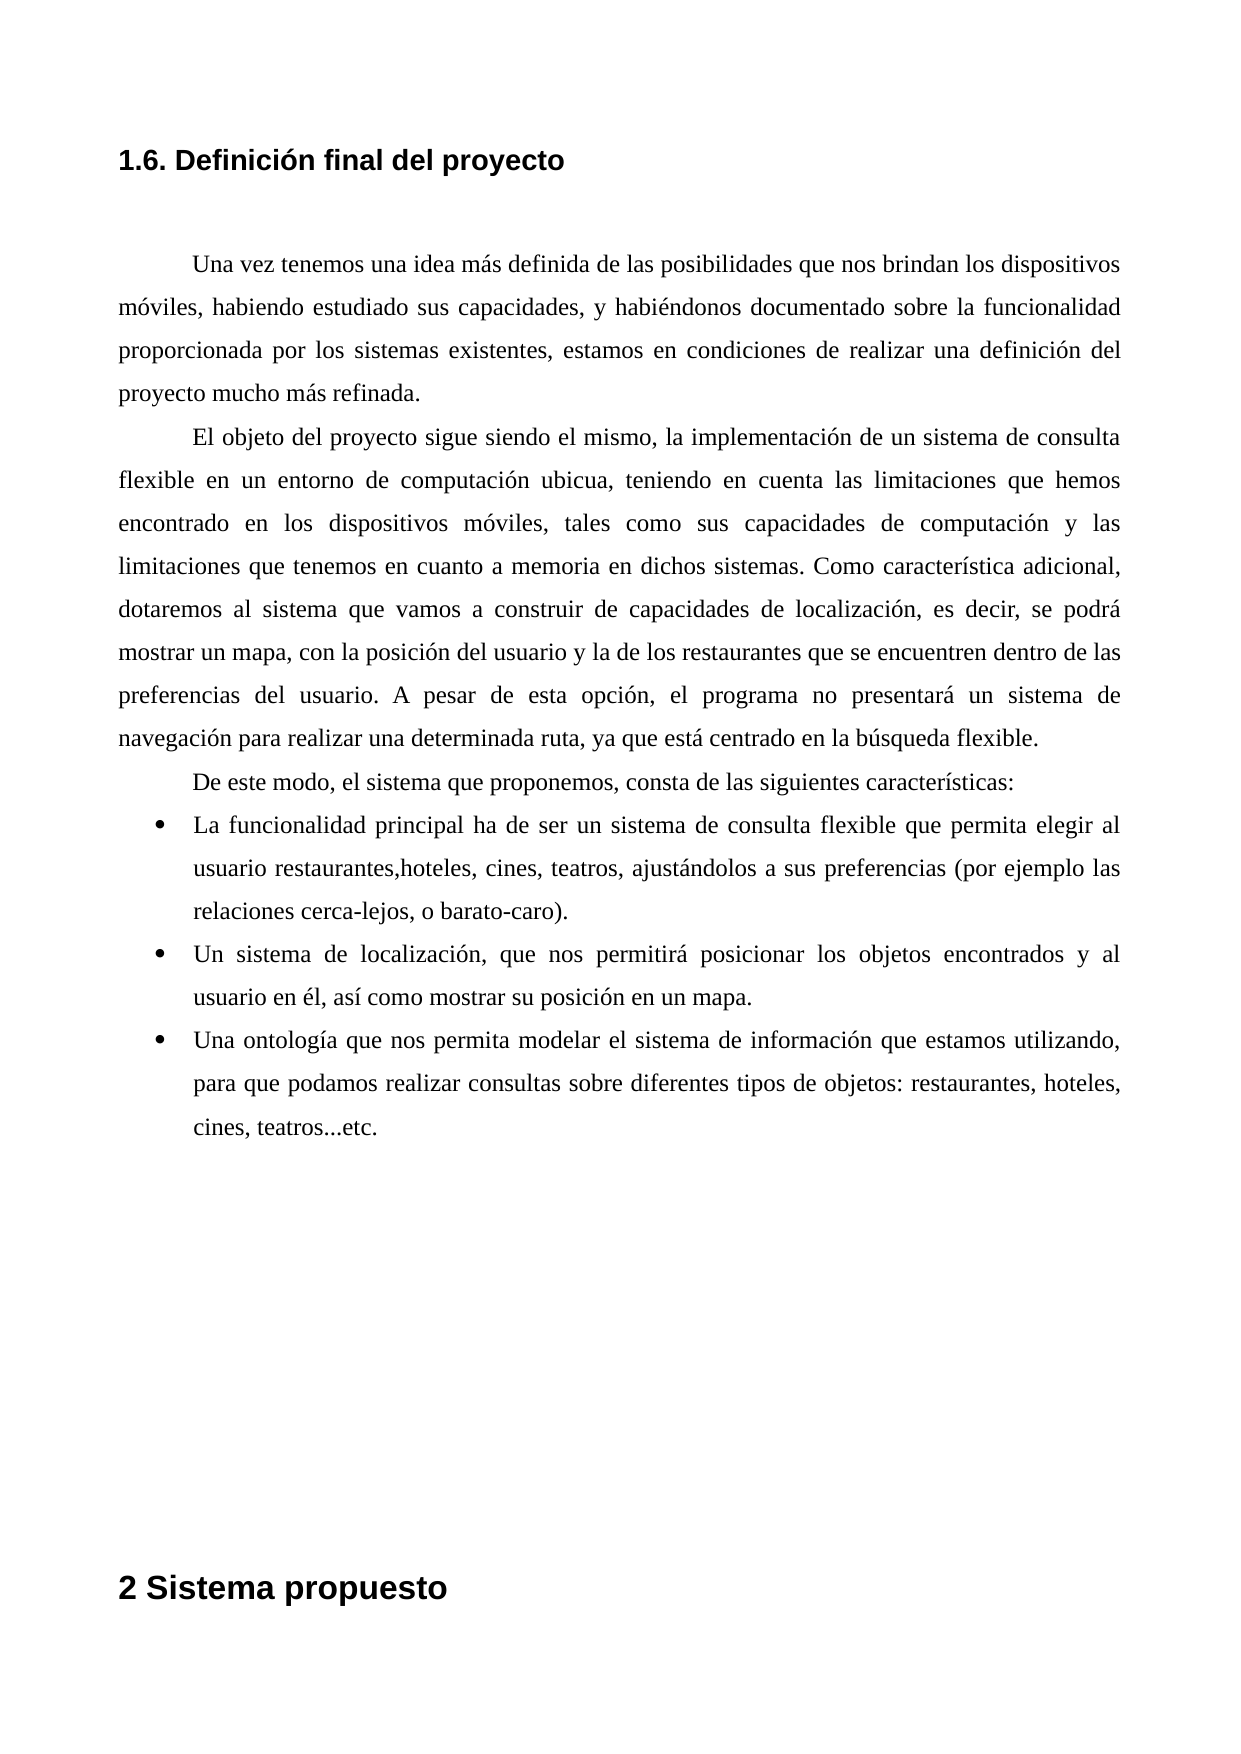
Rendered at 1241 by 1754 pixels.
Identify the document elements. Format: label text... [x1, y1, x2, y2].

text Una vez tenemos una idea más definida de las posibilidades que nos brindan los dispositivos móviles, habiendo estudiado sus capacidades, y habiéndonos documentado sobre la funcionalidad proporcionada por los sistemas existentes, estamos en condiciones de realizar una definición del proyecto mucho más refinada. [118, 249, 1122, 407]
text El objeto del proyecto sigue siendo el mismo, la implementación de un sistema de consulta flexible en un entorno de computación ubicua, teniendo en cuenta las limitaciones que hemos encontrado en los dispositivos móviles, tales como sus capacidades de computación y las limitaciones que tenemos en cuanto a memoria en dichos sistemas. Como característica adicional, dotaremos al sistema que vamos a construir de capacidades de localización, es decir, se podrá mostrar un mapa, con la posición del usuario y la de los restaurantes que se encuentren dentro de las preferencias del usuario. A pesar de esta opción, el programa no presentará un sistema de navegación para realizar una determinada ruta, ya que está centrado en la búsqueda flexible. [118, 422, 1122, 752]
text De este modo, el sistema que proponemos, consta de las siguientes características: [118, 767, 1122, 795]
list Una ontología que nos permita modelar el sistema de información que estamos utilizando, para que podamos realizar consultas sobre diferentes tipos de objetos: restaurantes, hoteles, cines, teatros...etc. [156, 1025, 1122, 1140]
subtitle 2 Sistema propuesto [118, 1568, 1122, 1606]
list La funcionalidad principal ha de ser un sistema de consulta flexible que permita elegir al usuario restaurantes,hoteles, cines, teatros, ajustándolos a sus preferencias (por ejemplo las relaciones cerca-lejos, o barato-caro). [156, 810, 1122, 925]
list Un sistema de localización, que nos permitirá posicionar los objetos encontrados y al usuario en él, así como mostrar su posición en un mapa. [156, 939, 1122, 1011]
text 1.6. Definición final del proyecto [118, 143, 1122, 177]
